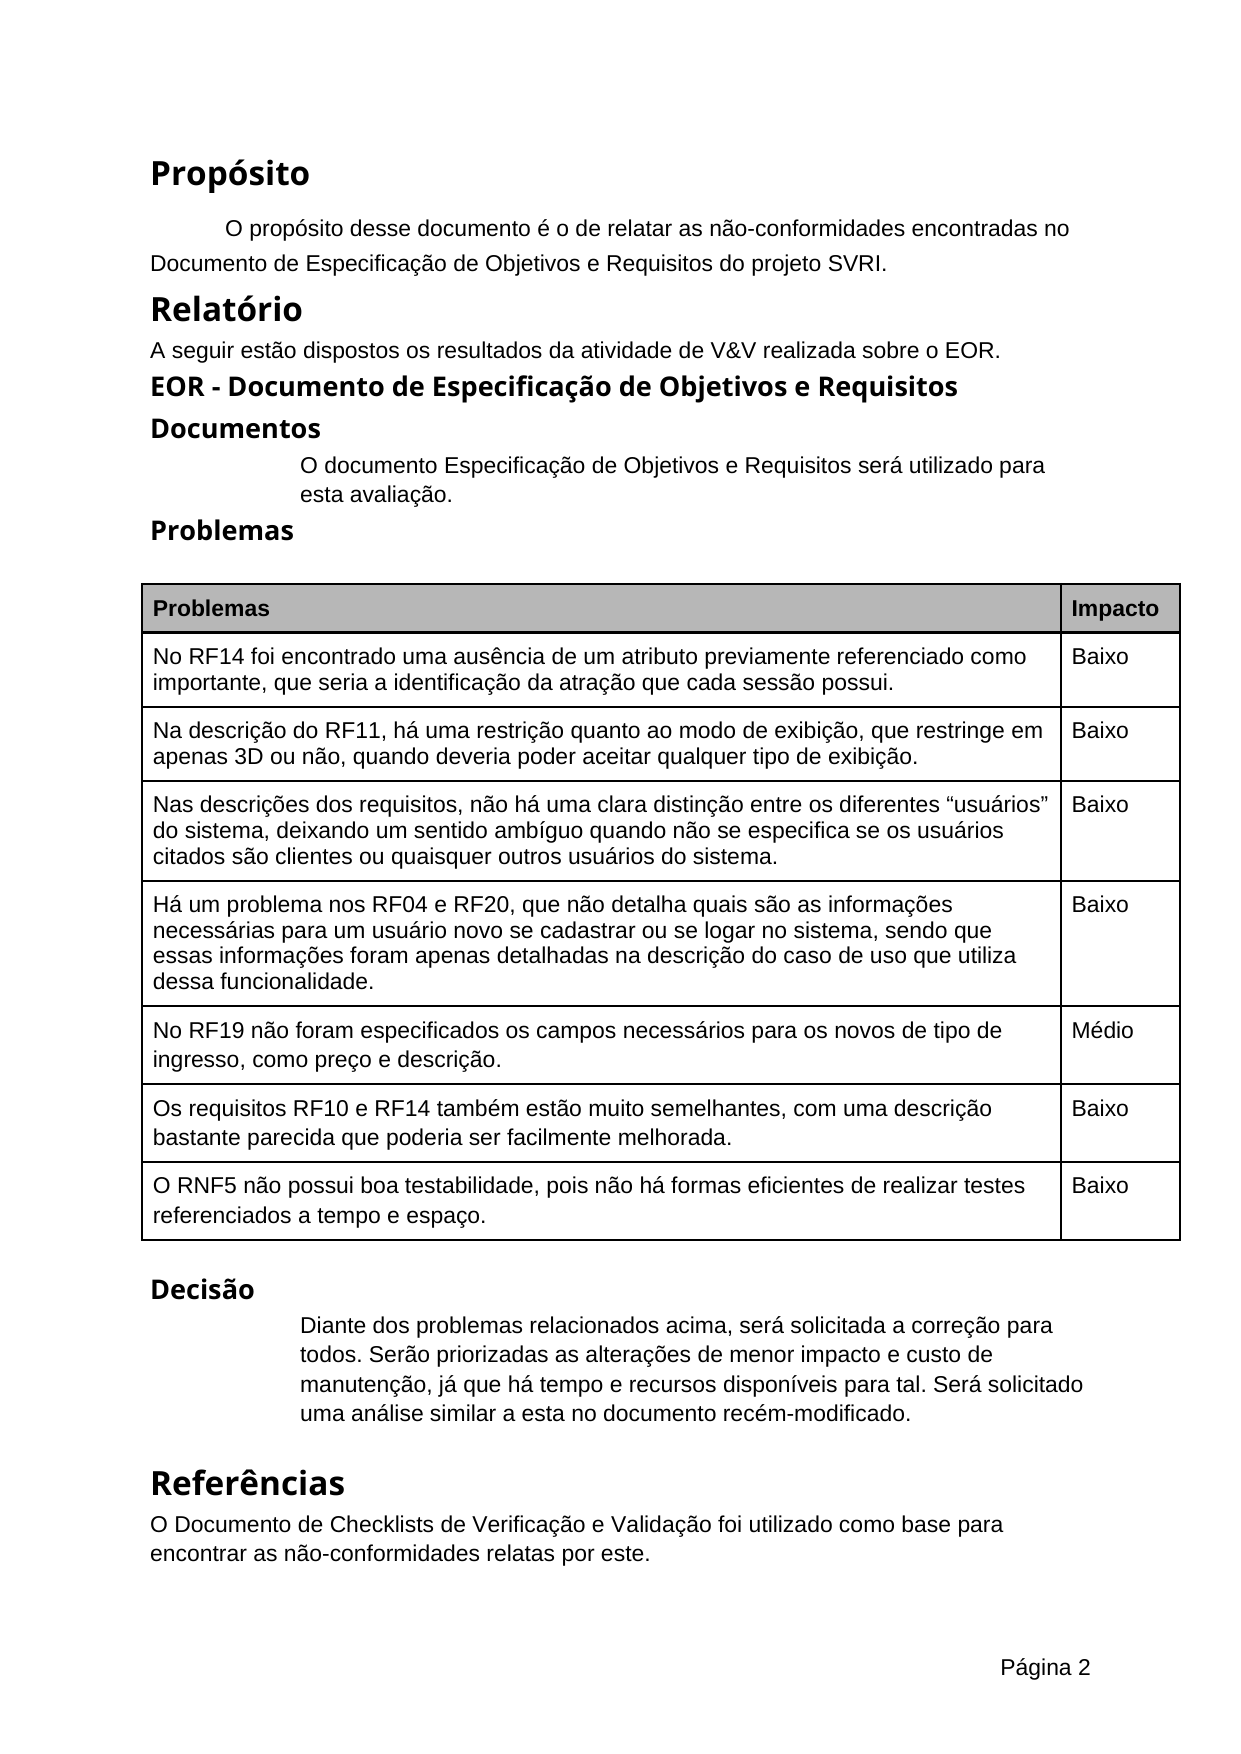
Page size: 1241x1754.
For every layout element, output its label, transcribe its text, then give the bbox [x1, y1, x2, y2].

table_cell O RNF5 não possui boa testabilidade, pois não há formas eficientes de realizar testes referenciados a tempo e espaço. [143, 1163, 1060, 1239]
subtitle Referências [150, 1459, 1091, 1505]
table_cell Nas descrições dos requisitos, não há uma clara distinção entre os diferentes “usuários” do sistema, deixando um sentido ambíguo quando não se especifica se os usuários citados são clientes ou quaisquer outros usuários do sistema. [143, 782, 1060, 879]
table_cell Na descrição do RF11, há uma restrição quanto ao modo de exibição, que restringe em apenas 3D ou não, quando deveria poder aceitar qualquer tipo de exibição. [143, 708, 1060, 780]
table_cell No RF14 foi encontrado uma ausência de um atributo previamente referenciado como importante, que seria a identificação da atração que cada sessão possui. [143, 634, 1060, 706]
subtitle Problemas [150, 511, 1091, 548]
table_cell Baixo [1062, 708, 1179, 780]
table_cell Médio [1062, 1007, 1179, 1083]
subtitle Documentos [150, 410, 1091, 447]
text A seguir estão dispostos os resultados da atividade de V&V realizada sobre o EOR. [150, 338, 1091, 364]
subtitle Decisão [150, 1270, 1091, 1307]
table_cell Há um problema nos RF04 e RF20, que não detalha quais são as informações necessárias para um usuário novo se cadastrar ou se logar no sistema, sendo que essas informações foram apenas detalhadas na descrição do caso de uso que utiliza dessa funcionalidade. [143, 882, 1060, 1005]
text O propósito desse documento é o de relatar as não-conformidades encontradas no Documento de Especificação de Objetivos e Requisitos do projeto SVRI. [150, 215, 1091, 276]
text O Documento de Checklists de Verificação e Validação foi utilizado como base para encontrar as não-conformidades relatas por este. [150, 1512, 1091, 1567]
table_cell Baixo [1062, 782, 1179, 879]
subtitle EOR - Documento de Especificação de Objetivos e Requisitos [150, 367, 1091, 404]
table_cell Baixo [1062, 634, 1179, 706]
subtitle Relatório [150, 286, 1091, 331]
text Diante dos problemas relacionados acima, será solicitada a correção para todos. Serão priorizadas as alterações de menor impacto e custo de manutenção, já que há tempo e recursos disponíveis para tal. Será solicitado uma análise similar a esta no documento recém-modificado. [300, 1312, 1091, 1426]
text O documento Especificação de Objetivos e Requisitos será utilizado para esta avaliação. [300, 452, 1091, 507]
table_header Impacto [1062, 585, 1179, 631]
table_cell Baixo [1062, 1085, 1179, 1161]
table_cell No RF19 não foram especificados os campos necessários para os novos de tipo de ingresso, como preço e descrição. [143, 1007, 1060, 1083]
table_header Problemas [143, 585, 1060, 631]
table_cell Os requisitos RF10 e RF14 também estão muito semelhantes, com uma descrição bastante parecida que poderia ser facilmente melhorada. [143, 1085, 1060, 1161]
table_cell Baixo [1062, 1163, 1179, 1239]
subtitle Propósito [150, 150, 1091, 195]
table_cell Baixo [1062, 882, 1179, 1005]
